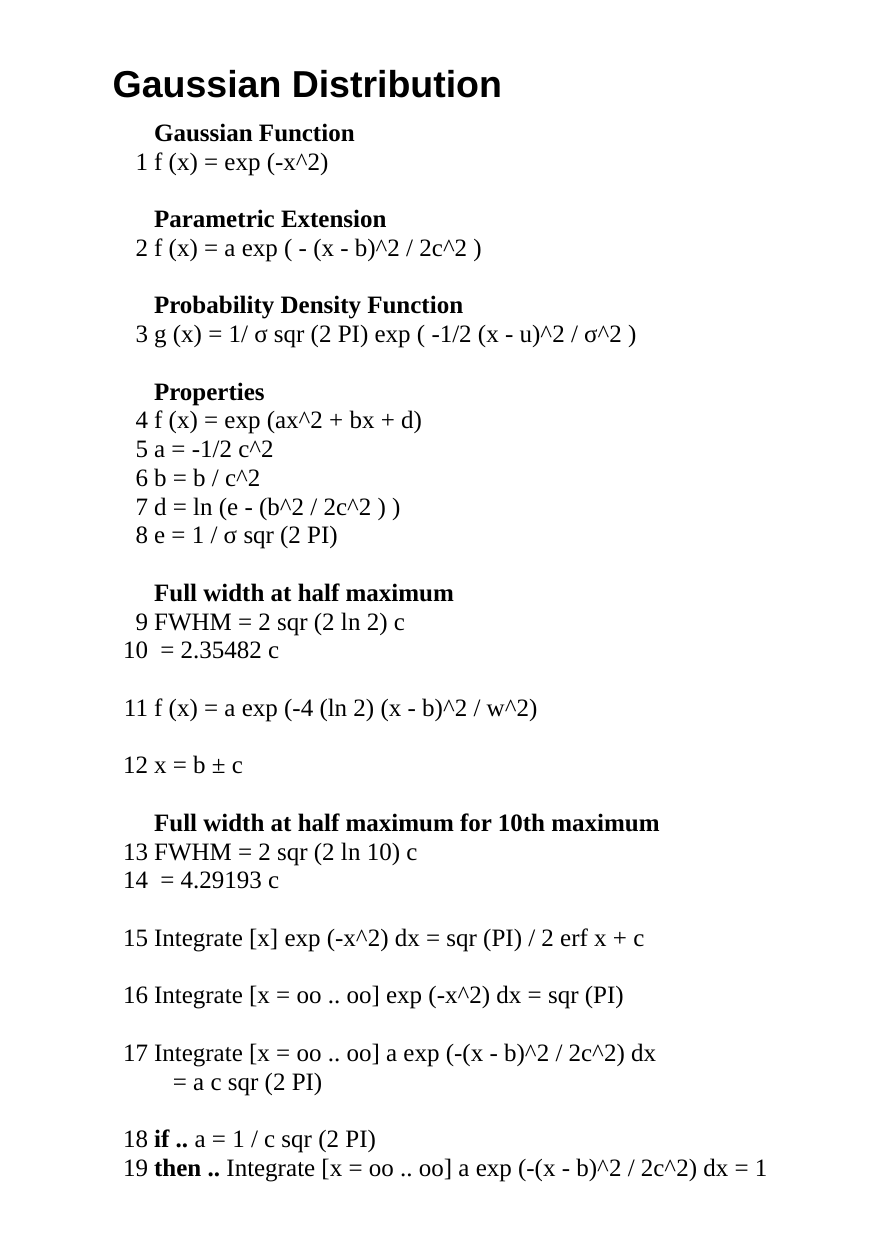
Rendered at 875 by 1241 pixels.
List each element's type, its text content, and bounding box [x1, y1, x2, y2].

table_cell f (x) = a exp (-4 (ln 2) (x - b)^2 / w^2) [151, 693, 809, 722]
table_cell x = b ± c [151, 751, 809, 779]
table_cell = 4.29193 c [151, 866, 809, 894]
table_cell [106, 204, 151, 233]
table_cell g (x) = 1/ σ sqr (2 PI) exp ( -1/2 (x - u)^2 / σ^2 ) [151, 319, 809, 348]
table_cell [106, 176, 151, 204]
table_cell 7 [106, 492, 151, 521]
table_cell = 2.35482 c [151, 636, 809, 664]
table_cell [106, 578, 151, 607]
table_cell 3 [106, 319, 151, 348]
table_cell [151, 176, 809, 204]
table_cell 10 [106, 636, 151, 664]
table_cell 15 [106, 923, 151, 952]
table_cell 17 [106, 1038, 151, 1096]
table_cell 12 [106, 751, 151, 779]
table_cell [106, 1009, 151, 1038]
table_cell [151, 1096, 809, 1124]
table_cell Integrate [x = oo .. oo] a exp (-(x - b)^2 / 2c^2) dx = a c sqr (2 PI) [151, 1038, 809, 1096]
table_cell [106, 722, 151, 751]
table_cell 4 [106, 406, 151, 434]
table_header [106, 118, 151, 147]
table_cell [106, 1096, 151, 1124]
table_cell Properties [151, 377, 809, 406]
table_cell 16 [106, 981, 151, 1009]
table_cell 14 [106, 866, 151, 894]
subtitle Gaussian Distribution [112, 62, 799, 106]
table_cell [106, 894, 151, 923]
table_cell [151, 262, 809, 291]
table_cell 2 [106, 233, 151, 262]
table_cell Parametric Extension [151, 204, 809, 233]
table_cell [151, 952, 809, 981]
table_cell 19 [106, 1153, 151, 1182]
table_cell 5 [106, 434, 151, 463]
table_cell [151, 1009, 809, 1038]
table_cell e = 1 / σ sqr (2 PI) [151, 521, 809, 549]
table_cell [151, 894, 809, 923]
table_cell 6 [106, 463, 151, 492]
table_cell then .. Integrate [x = oo .. oo] a exp (-(x - b)^2 / 2c^2) dx = 1 [151, 1153, 809, 1182]
table_cell [151, 549, 809, 578]
table_cell if .. a = 1 / c sqr (2 PI) [151, 1124, 809, 1153]
table_cell 9 [106, 607, 151, 636]
table_cell FWHM = 2 sqr (2 ln 2) c [151, 607, 809, 636]
table_cell [151, 779, 809, 808]
table_cell d = ln (e - (b^2 / 2c^2 ) ) [151, 492, 809, 521]
table_cell [106, 664, 151, 693]
table_cell FWHM = 2 sqr (2 ln 10) c [151, 837, 809, 866]
table_cell 1 [106, 147, 151, 176]
table_cell Full width at half maximum for 10th maximum [151, 808, 809, 837]
table_cell [106, 952, 151, 981]
table_cell 13 [106, 837, 151, 866]
table_cell Probability Density Function [151, 291, 809, 319]
table_cell [106, 779, 151, 808]
table_cell Integrate [x] exp (-x^2) dx = sqr (PI) / 2 erf x + c [151, 923, 809, 952]
table_cell f (x) = a exp ( - (x - b)^2 / 2c^2 ) [151, 233, 809, 262]
table_cell [106, 291, 151, 319]
table_header Gaussian Function [151, 118, 809, 147]
table_cell 8 [106, 521, 151, 549]
table_cell [106, 377, 151, 406]
table_cell [151, 664, 809, 693]
table_cell f (x) = exp (ax^2 + bx + d) [151, 406, 809, 434]
table_cell Full width at half maximum [151, 578, 809, 607]
table_cell [106, 549, 151, 578]
table_cell [106, 808, 151, 837]
table_cell [106, 348, 151, 377]
table_cell a = -1/2 c^2 [151, 434, 809, 463]
table_cell 18 [106, 1124, 151, 1153]
table_cell Integrate [x = oo .. oo] exp (-x^2) dx = sqr (PI) [151, 981, 809, 1009]
table_cell [151, 722, 809, 751]
table_cell [106, 262, 151, 291]
table_cell b = b / c^2 [151, 463, 809, 492]
table_cell f (x) = exp (-x^2) [151, 147, 809, 176]
table_cell [151, 348, 809, 377]
table_cell 11 [106, 693, 151, 722]
